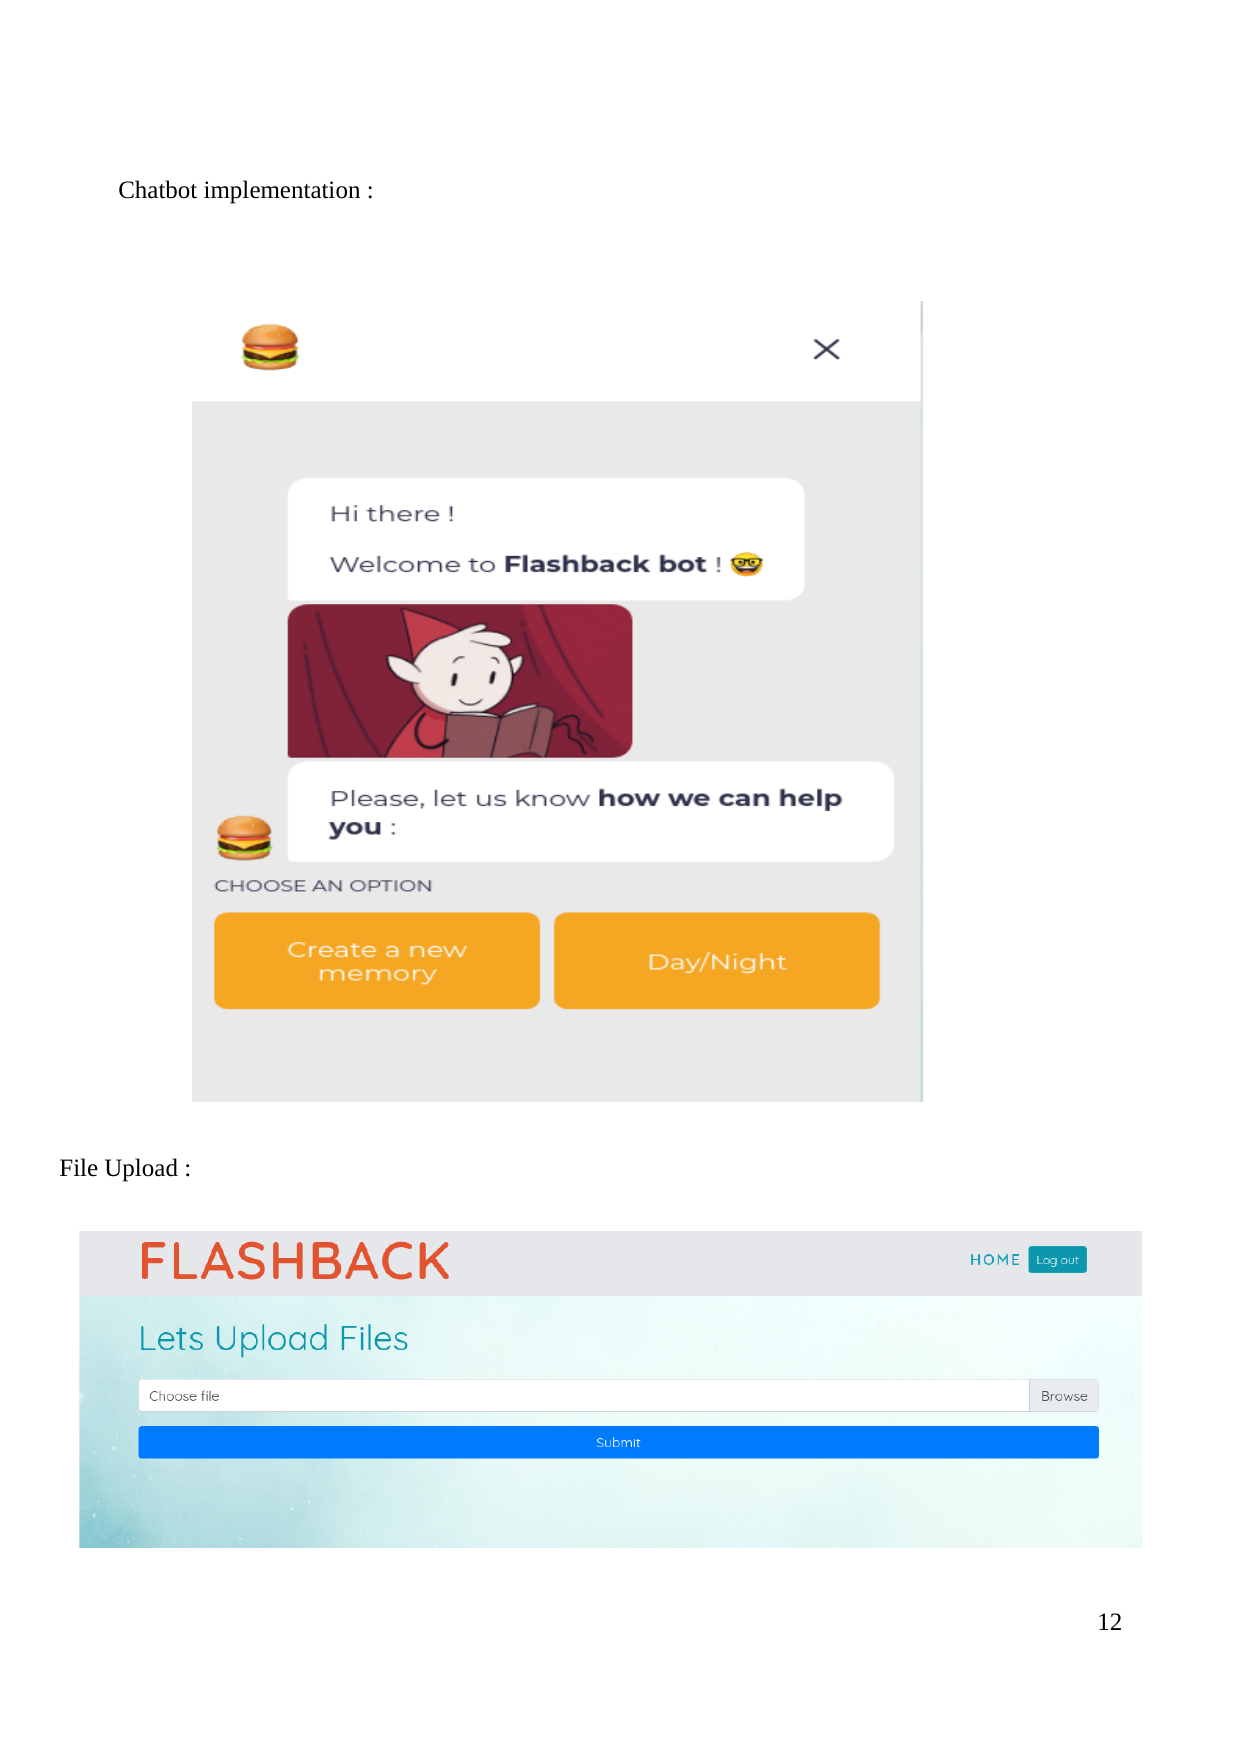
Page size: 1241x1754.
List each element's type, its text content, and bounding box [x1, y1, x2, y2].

picture [79, 1231, 1143, 1548]
text File Upload : [59, 1153, 1122, 1182]
picture [192, 301, 924, 1102]
text Chatbot implementation : [118, 176, 1122, 204]
